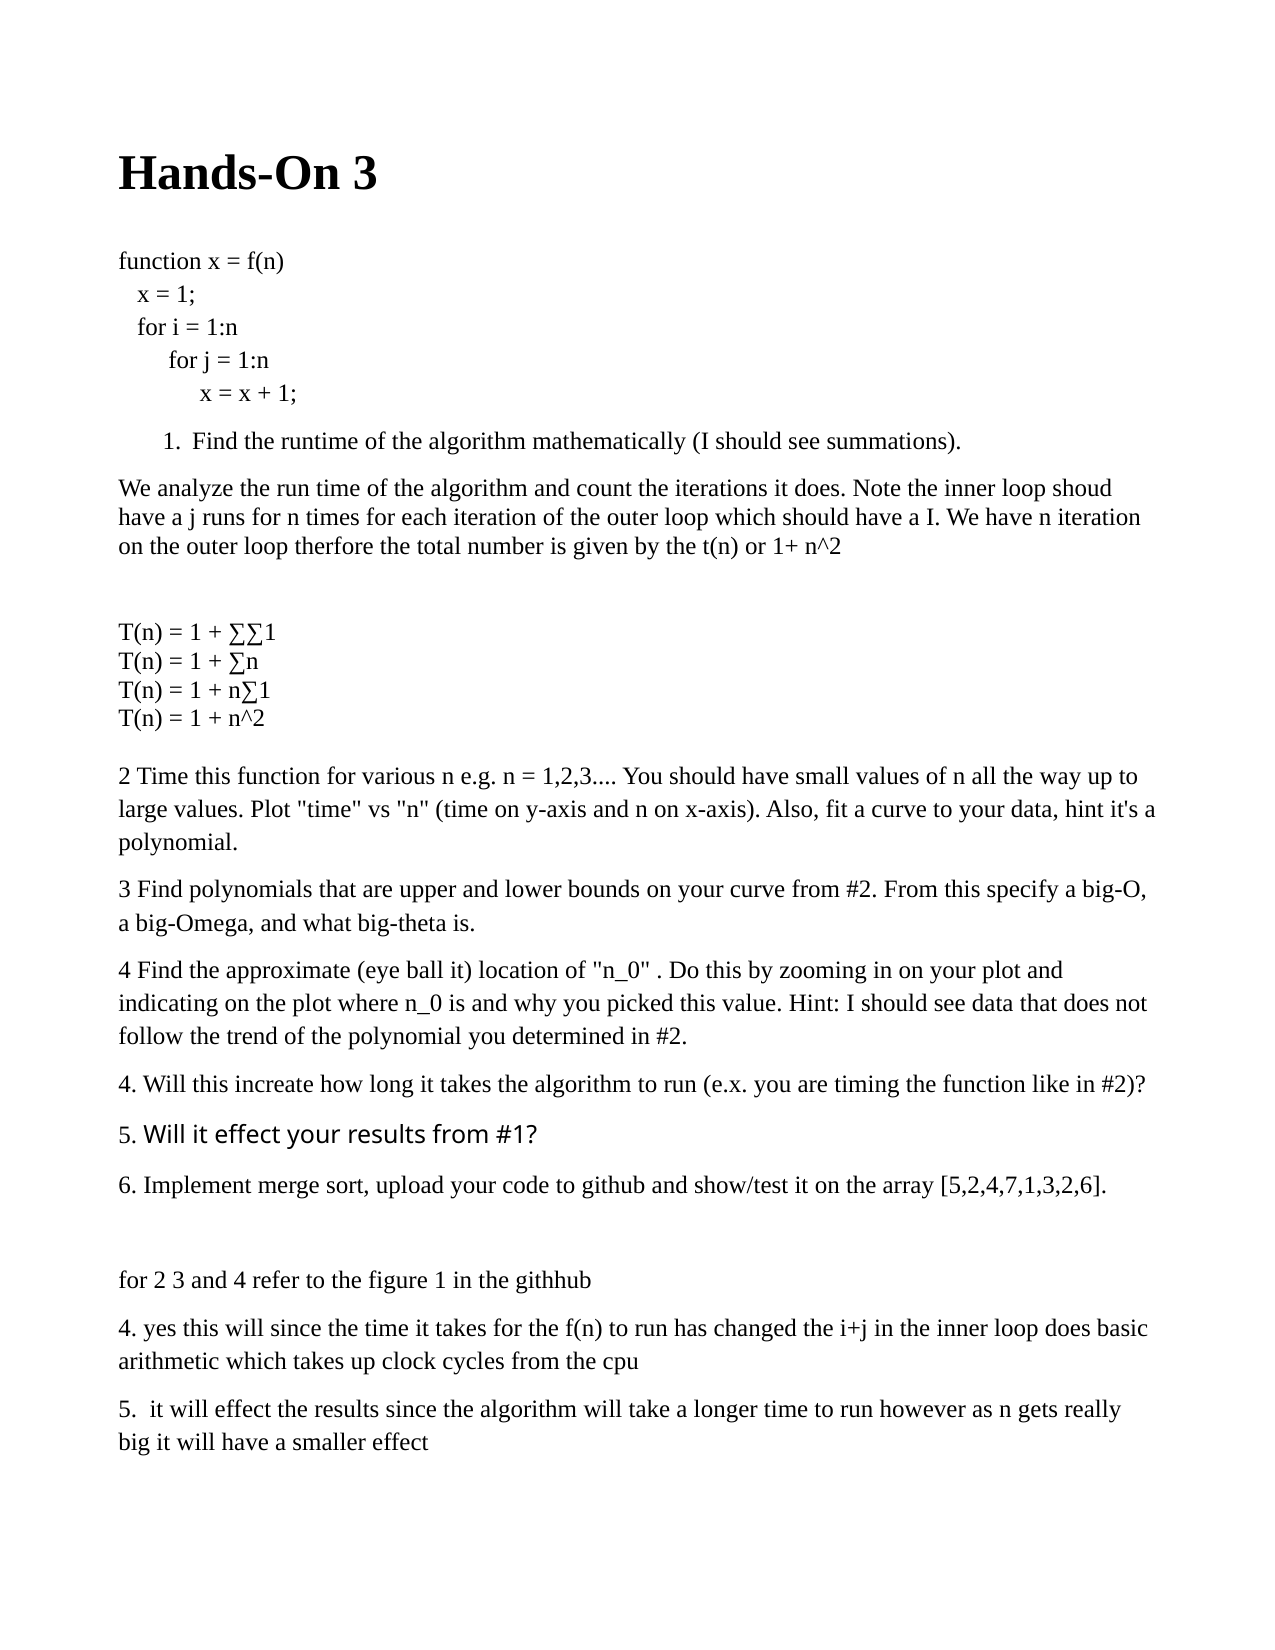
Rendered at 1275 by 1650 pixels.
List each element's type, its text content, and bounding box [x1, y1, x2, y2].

text T(n) = 1 + n∑1 [118, 675, 1157, 703]
text 2 Time this function for various n e.g. n = 1,2,3.... You should have small values of n all the way up to large values. Plot "time" vs "n" (time on y-axis and n on x-axis). Also, fit a curve to your data, hint it's a polynomial. [118, 761, 1157, 856]
text 4. yes this will since the time it takes for the f(n) to run has changed the i+j in the inner loop does basic arithmetic which takes up clock cycles from the cpu [118, 1313, 1157, 1375]
text 4 Find the approximate (eye ball it) location of "n_0" . Do this by zooming in on your plot and indicating on the plot where n_0 is and why you picked this value. Hint: I should see data that does not follow the trend of the polynomial you determined in #2. [118, 955, 1157, 1050]
text 5. it will effect the results since the algorithm will take a longer time to run however as n gets really big it will have a smaller effect [118, 1394, 1157, 1455]
subtitle Hands-On 3 [118, 143, 1157, 201]
text for j = 1:n [118, 345, 1157, 374]
text for i = 1:n [118, 312, 1157, 341]
text function x = f(n) [118, 246, 1157, 275]
text x = x + 1; [118, 378, 1157, 407]
text T(n) = 1 + ∑∑1 [118, 617, 1157, 646]
text 6. Implement merge sort, upload your code to github and show/test it on the array [5,2,4,7,1,3,2,6]. [118, 1170, 1157, 1199]
list Find the runtime of the algorithm mathematically (I should see summations). [162, 426, 1157, 454]
text We analyze the run time of the algorithm and count the iterations it does. Note the inner loop shoud have a j runs for n times for each iteration of the outer loop which should have a I. We have n iteration on the outer loop therfore the total number is given by the t(n) or 1+ n^2 [118, 473, 1157, 560]
text 3 Find polynomials that are upper and lower bounds on your curve from #2. From this specify a big-O, a big-Omega, and what big-theta is. [118, 874, 1157, 936]
text T(n) = 1 + ∑n [118, 646, 1157, 675]
text 4. Will this increate how long it takes the algorithm to run (e.x. you are timing the function like in #2)? [118, 1069, 1157, 1098]
text T(n) = 1 + n^2 [118, 703, 1157, 732]
text x = 1; [118, 279, 1157, 308]
text 5. Will it effect your results from #1? [118, 1116, 1157, 1151]
text for 2 3 and 4 refer to the figure 1 in the githhub [118, 1265, 1157, 1294]
